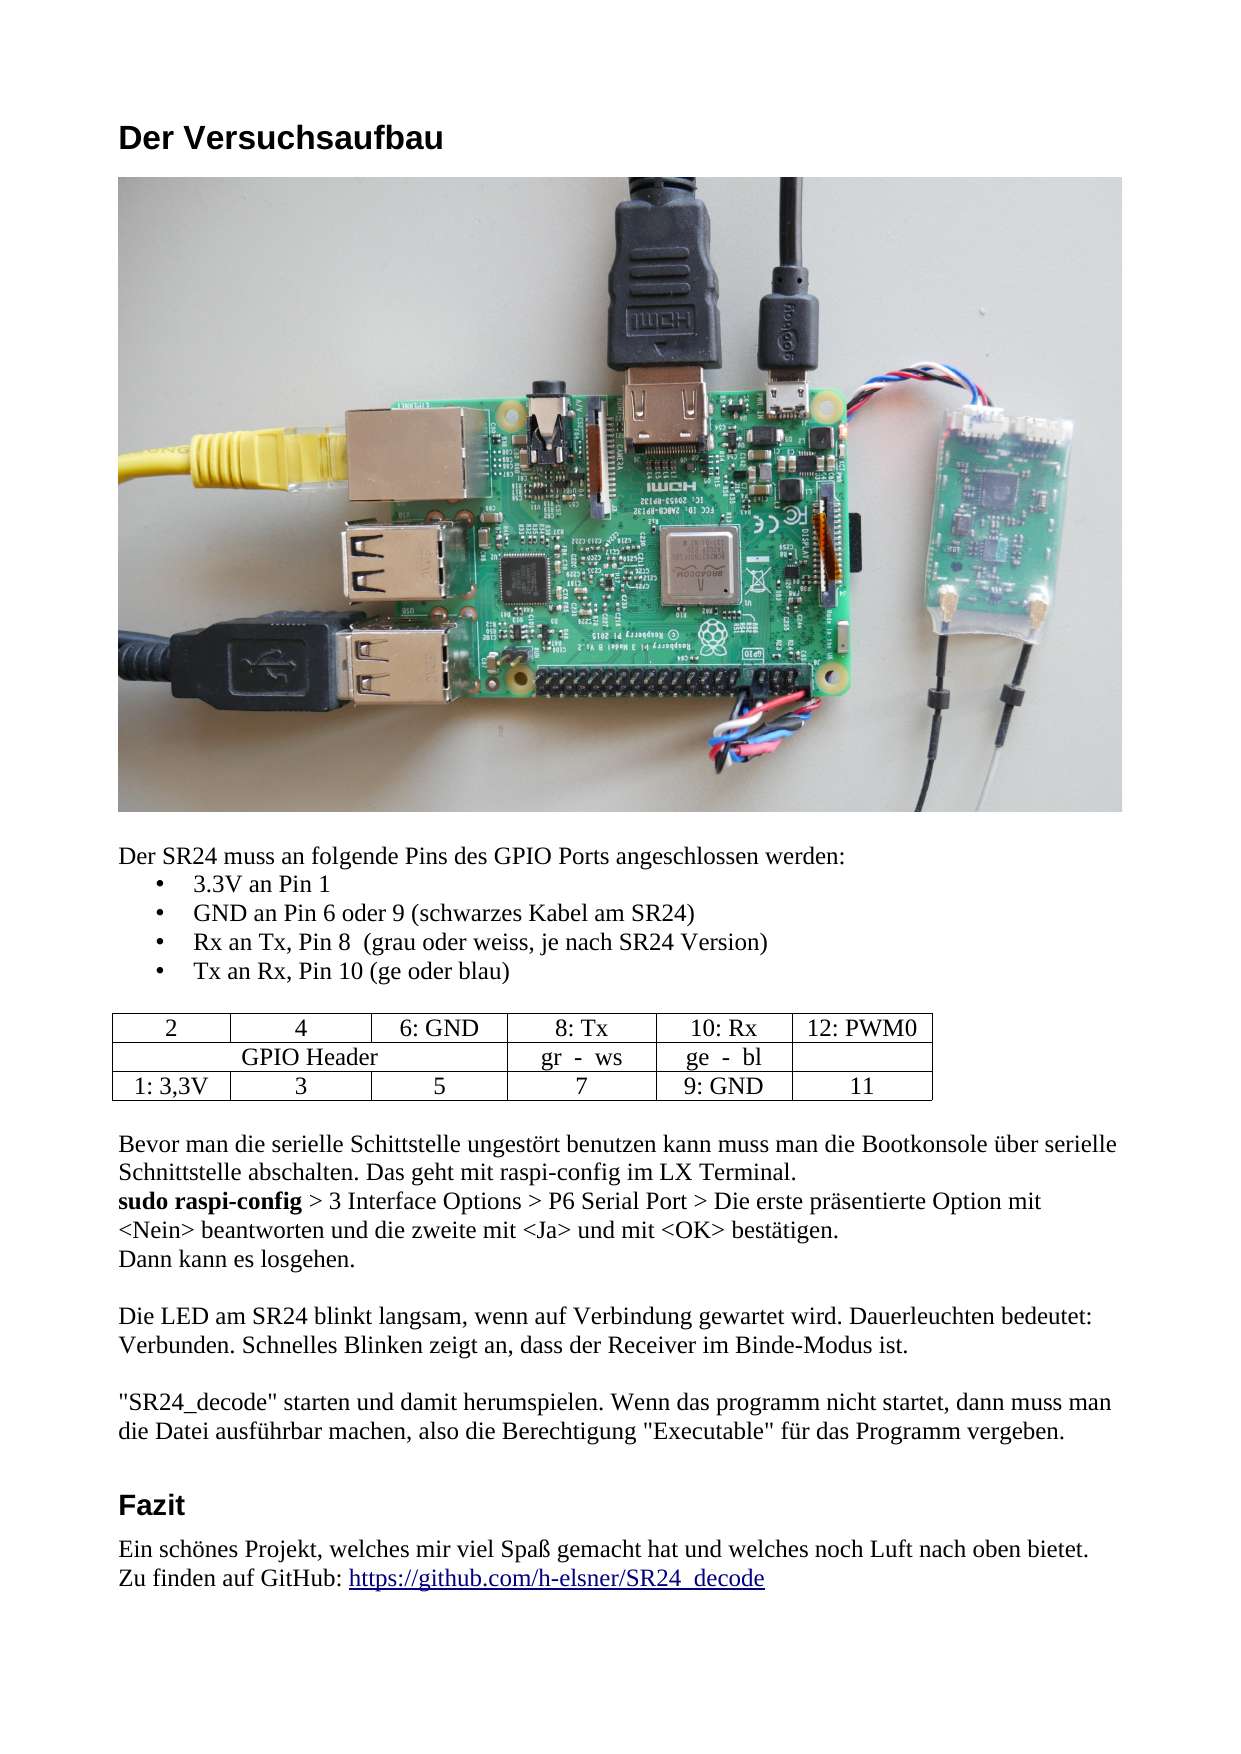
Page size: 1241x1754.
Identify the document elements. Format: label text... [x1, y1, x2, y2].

text Die LED am SR24 blinkt langsam, wenn auf Verbindung gewartet wird. Dauerleuchten bedeutet: Verbunden. Schnelles Blinken zeigt an, dass der Receiver im Binde-Modus ist. [118, 1301, 1122, 1359]
table_cell 5 [372, 1072, 507, 1100]
table_header 4 [231, 1014, 371, 1042]
table_cell 1: 3,3V [113, 1072, 230, 1100]
table_cell 11 [793, 1072, 932, 1100]
text Der SR24 muss an folgende Pins des GPIO Ports angeschlossen werden: [118, 841, 1122, 869]
list Rx an Tx, Pin 8 (grau oder weiss, je nach SR24 Version) [156, 927, 1122, 956]
table_header 10: Rx [657, 1014, 792, 1042]
text Dann kann es losgehen. [118, 1244, 1122, 1272]
text Ein schönes Projekt, welches mir viel Spaß gemacht hat und welches noch Luft nach oben bietet. [118, 1534, 1122, 1563]
table_cell [793, 1043, 932, 1071]
list 3.3V an Pin 1 [156, 869, 1122, 898]
table_header 6: GND [372, 1014, 507, 1042]
table_cell ge - bl [657, 1043, 792, 1071]
list GND an Pin 6 oder 9 (schwarzes Kabel am SR24) [156, 898, 1122, 927]
table_cell 7 [508, 1072, 656, 1100]
table_header 12: PWM0 [793, 1014, 932, 1042]
subtitle Der Versuchsaufbau [118, 118, 1122, 157]
table_cell gr - ws [508, 1043, 656, 1071]
table_cell GPIO Header [113, 1043, 507, 1071]
subtitle Fazit [118, 1488, 1122, 1522]
text "SR24_decode" starten und damit herumspielen. Wenn das programm nicht startet, dann muss man die Datei ausführbar machen, also die Berechtigung "Executable" für das Programm vergeben. [118, 1387, 1122, 1445]
table_cell 9: GND [657, 1072, 792, 1100]
table_header 2 [113, 1014, 230, 1042]
table_cell 3 [231, 1072, 371, 1100]
picture [118, 177, 1123, 812]
text sudo raspi-config > 3 Interface Options > P6 Serial Port > Die erste präsentierte Option mit <Nein> beantworten und die zweite mit <Ja> und mit <OK> bestätigen. [118, 1186, 1122, 1244]
table_header 8: Tx [508, 1014, 656, 1042]
list Tx an Rx, Pin 10 (ge oder blau) [156, 956, 1122, 984]
text Bevor man die serielle Schittstelle ungestört benutzen kann muss man die Bootkonsole über serielle Schnittstelle abschalten. Das geht mit raspi-config im LX Terminal. [118, 1129, 1122, 1186]
text Zu finden auf GitHub: https://github.com/h-elsner/SR24_decode [118, 1563, 1122, 1592]
